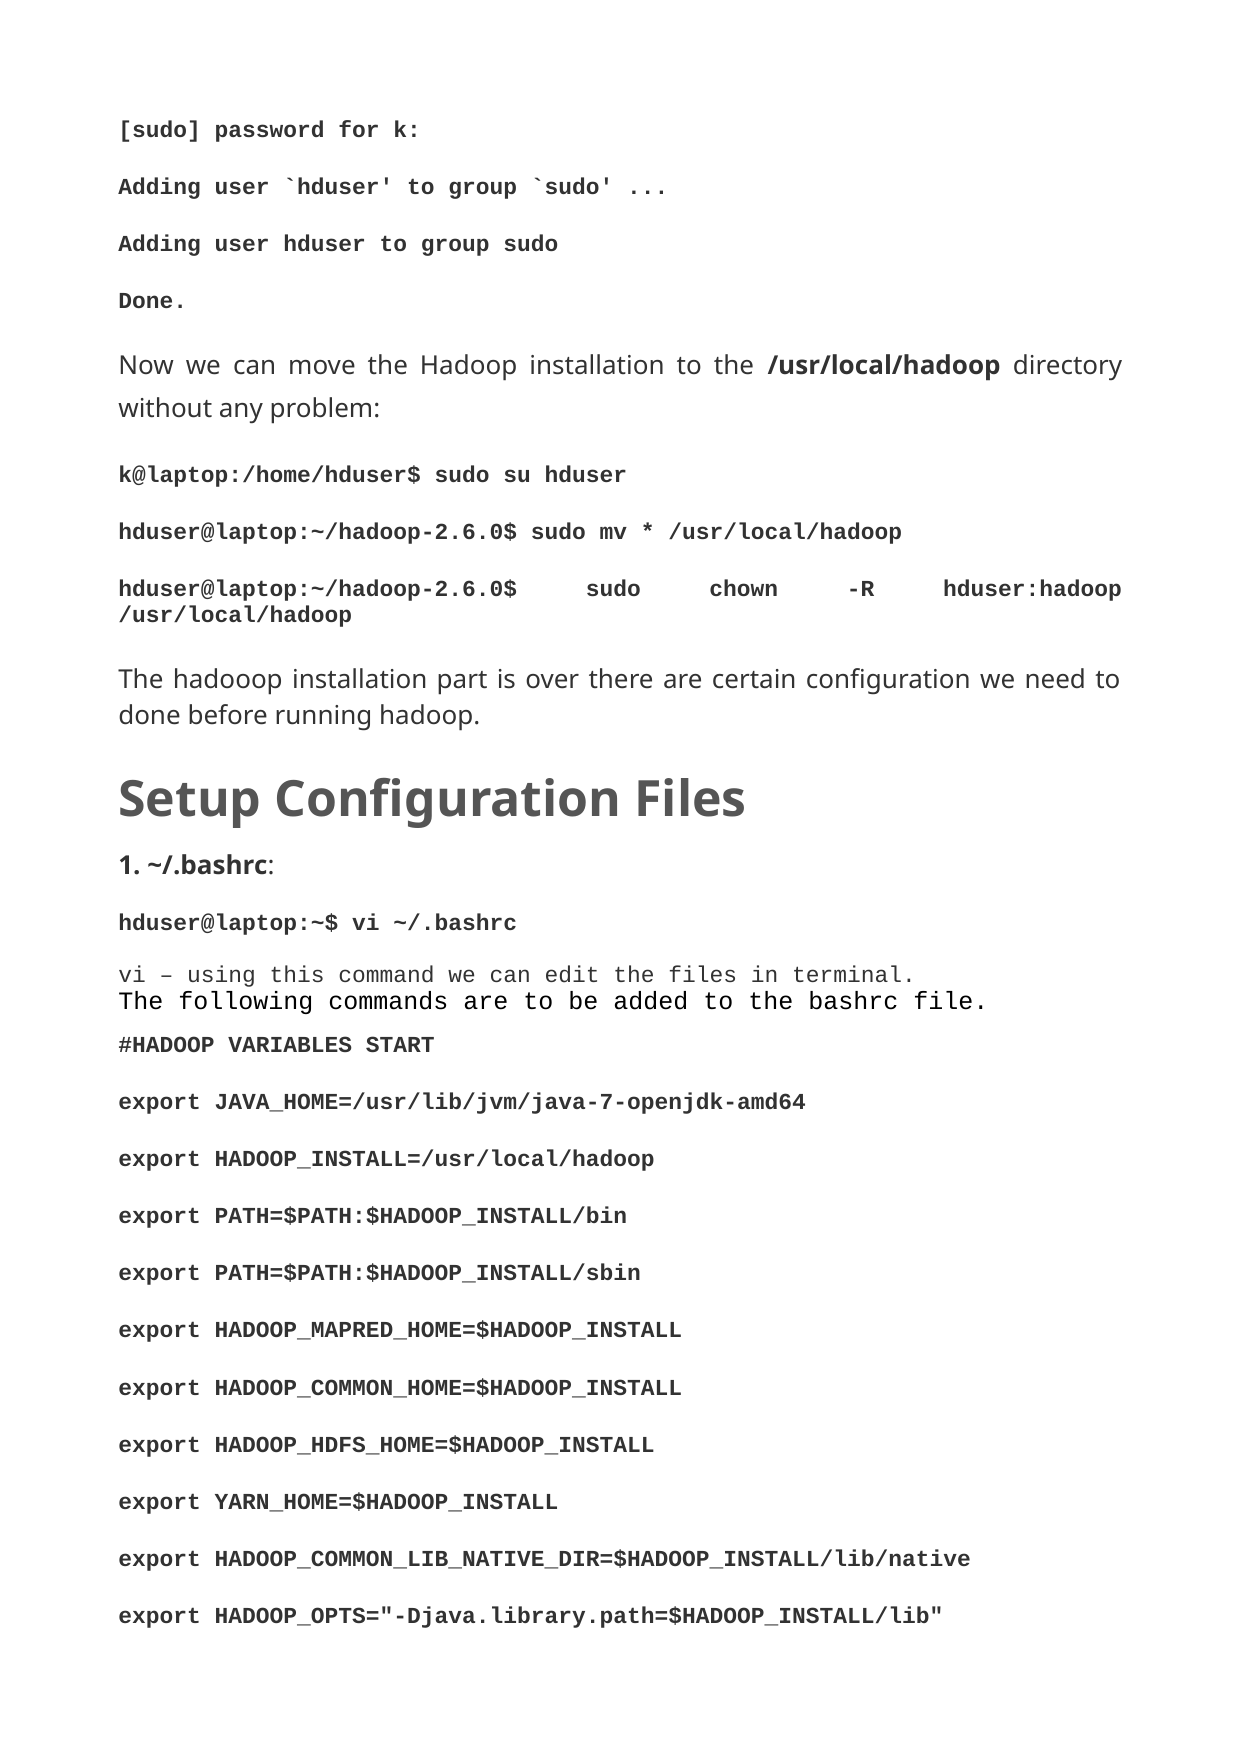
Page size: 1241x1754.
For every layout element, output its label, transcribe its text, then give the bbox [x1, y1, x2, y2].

text export HADOOP_INSTALL=/usr/local/hadoop [118, 1147, 1122, 1173]
text hduser@laptop:~$ vi ~/.bashrc [118, 911, 1122, 937]
text k@laptop:/home/hduser$ sudo su hduser [118, 463, 1122, 489]
text export JAVA_HOME=/usr/lib/jvm/java-7-openjdk-amd64 [118, 1090, 1122, 1116]
text export PATH=$PATH:$HADOOP_INSTALL/sbin [118, 1262, 1122, 1288]
text hduser@laptop:~/hadoop-2.6.0$ sudo mv * /usr/local/hadoop [118, 521, 1122, 546]
text export PATH=$PATH:$HADOOP_INSTALL/bin [118, 1204, 1122, 1230]
text Setup Configuration Files [118, 763, 1122, 831]
text export HADOOP_COMMON_HOME=$HADOOP_INSTALL [118, 1376, 1122, 1402]
text The following commands are to be added to the bashrc file. [118, 989, 1122, 1017]
text [sudo] password for k: [118, 118, 1122, 144]
text export YARN_HOME=$HADOOP_INSTALL [118, 1490, 1122, 1516]
text hduser@laptop:~/hadoop-2.6.0$ sudo chown -R hduser:hadoop /usr/local/hadoop [118, 578, 1122, 629]
text The hadooop installation part is over there are certain configuration we need to done before running hadoop. [118, 661, 1122, 732]
text Done. [118, 290, 1122, 316]
text Adding user hduser to group sudo [118, 232, 1122, 258]
text Now we can move the Hadoop installation to the /usr/local/hadoop directory without any problem: [118, 347, 1122, 425]
text export HADOOP_OPTS="-Djava.library.path=$HADOOP_INSTALL/lib" [118, 1605, 1122, 1631]
text Adding user `hduser' to group `sudo' ... [118, 175, 1122, 201]
text export HADOOP_COMMON_LIB_NATIVE_DIR=$HADOOP_INSTALL/lib/native [118, 1548, 1122, 1573]
text #HADOOP VARIABLES START [118, 1033, 1122, 1059]
text 1. ~/.bashrc: [118, 847, 1122, 882]
text export HADOOP_HDFS_HOME=$HADOOP_INSTALL [118, 1433, 1122, 1459]
text vi – using this command we can edit the files in terminal. [118, 963, 1122, 989]
text export HADOOP_MAPRED_HOME=$HADOOP_INSTALL [118, 1319, 1122, 1345]
